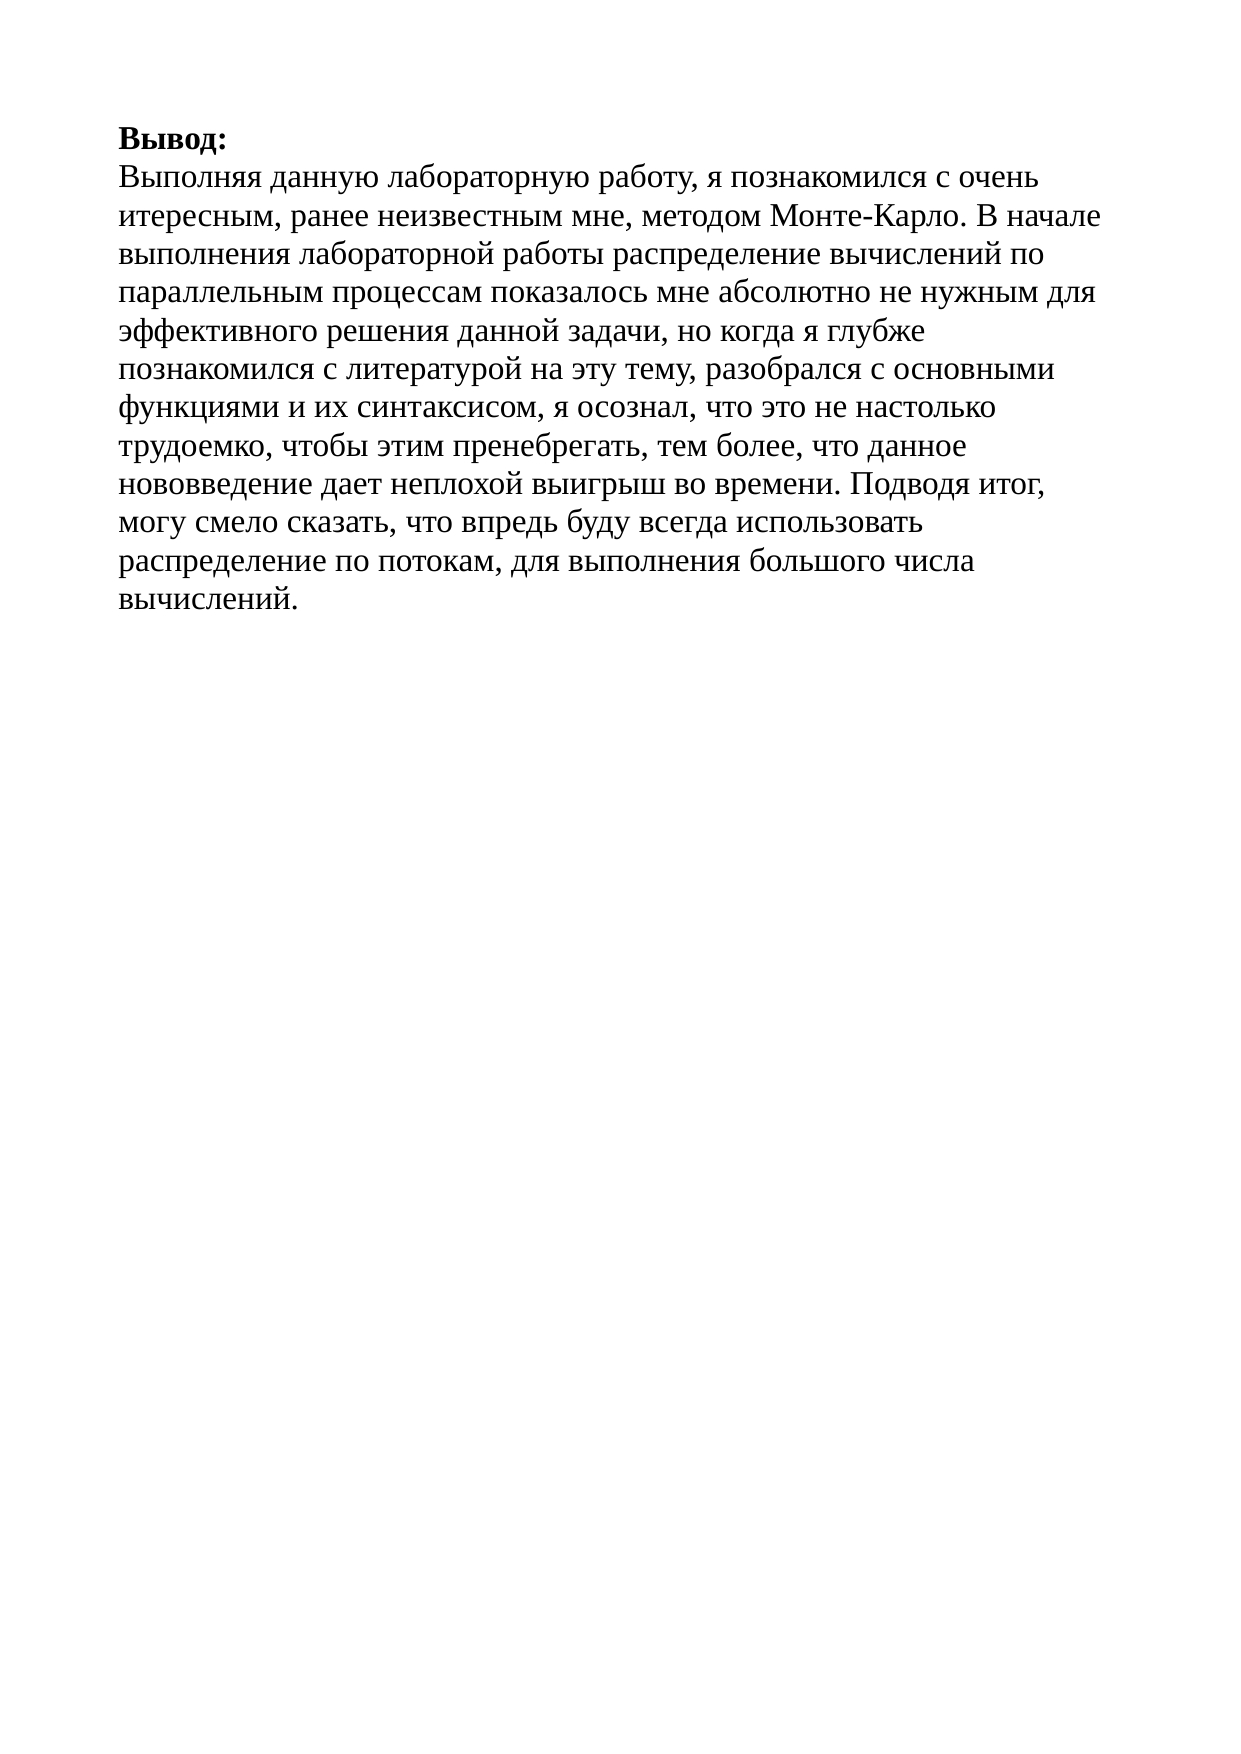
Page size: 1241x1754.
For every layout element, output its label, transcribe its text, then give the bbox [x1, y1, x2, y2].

text Вывод: [118, 118, 1122, 156]
text Выполняя данную лабораторную работу, я познакомился с очень итересным, ранее неизвестным мне, методом Монте-Карло. В начале выполнения лабораторной работы распределение вычислений по параллельным процессам показалось мне абсолютно не нужным для эффективного решения данной задачи, но когда я глубже познакомился с литературой на эту тему, разобрался с основными функциями и их синтаксисом, я осознал, что это не настолько трудоемко, чтобы этим пренебрегать, тем более, что данное нововведение дает неплохой выигрыш во времени. Подводя итог, могу смело сказать, что впредь буду всегда использовать распределение по потокам, для выполнения большого числа вычислений. [118, 156, 1122, 616]
